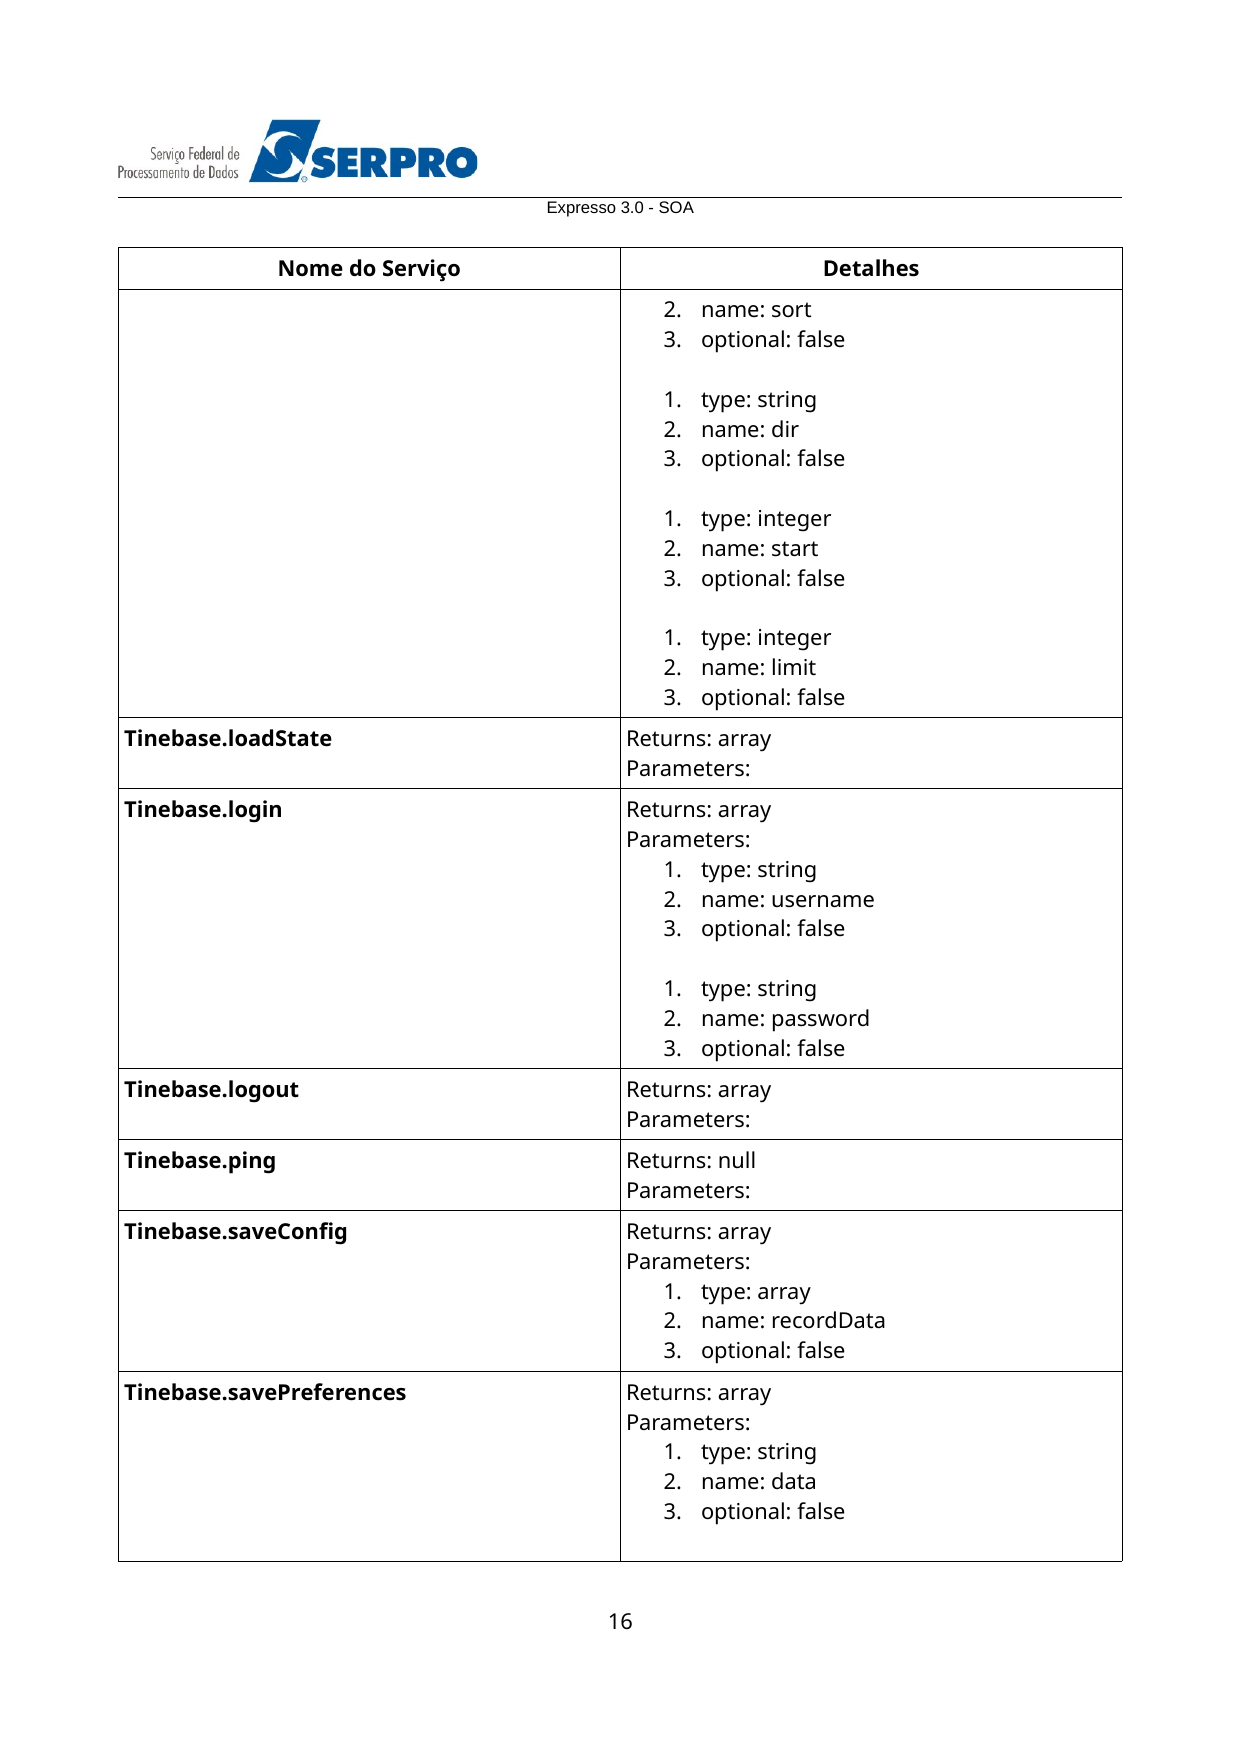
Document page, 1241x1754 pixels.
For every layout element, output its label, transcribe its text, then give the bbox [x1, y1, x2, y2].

table_cell Returns: array Parameters: [621, 1069, 1122, 1139]
table_cell Returns: array Parameters: type: string name: username optional: false type: string name: password optional: false [621, 789, 1122, 1068]
table_cell Returns: array Parameters: type: string name: data optional: false type: boolean name: adminMode optional: false [621, 1372, 1122, 1561]
picture [118, 118, 478, 183]
table_cell Returns: array Parameters: type: array name: recordData optional: false [621, 1211, 1122, 1371]
table_cell Tinebase.login [119, 789, 620, 1068]
table_header Detalhes [621, 248, 1122, 288]
table_cell Returns: null Parameters: [621, 1140, 1122, 1210]
table_cell Tinebase.loadState [119, 718, 620, 788]
table_cell Returns: array Parameters: [621, 718, 1122, 788]
table_header Nome do Serviço [119, 248, 620, 288]
table_cell Tinebase.saveConfig [119, 1211, 620, 1371]
table_cell Returns: array Parameters: type: string name: filter optional: false type: string name: sort optional: false type: string name: dir optional: false type: integer name: start optional: false type: integer name: limit optional: false [621, 290, 1122, 717]
table_cell [119, 290, 620, 717]
table_cell Tinebase.savePreferences [119, 1372, 620, 1561]
table_cell Tinebase.ping [119, 1140, 620, 1210]
table_cell Tinebase.logout [119, 1069, 620, 1139]
